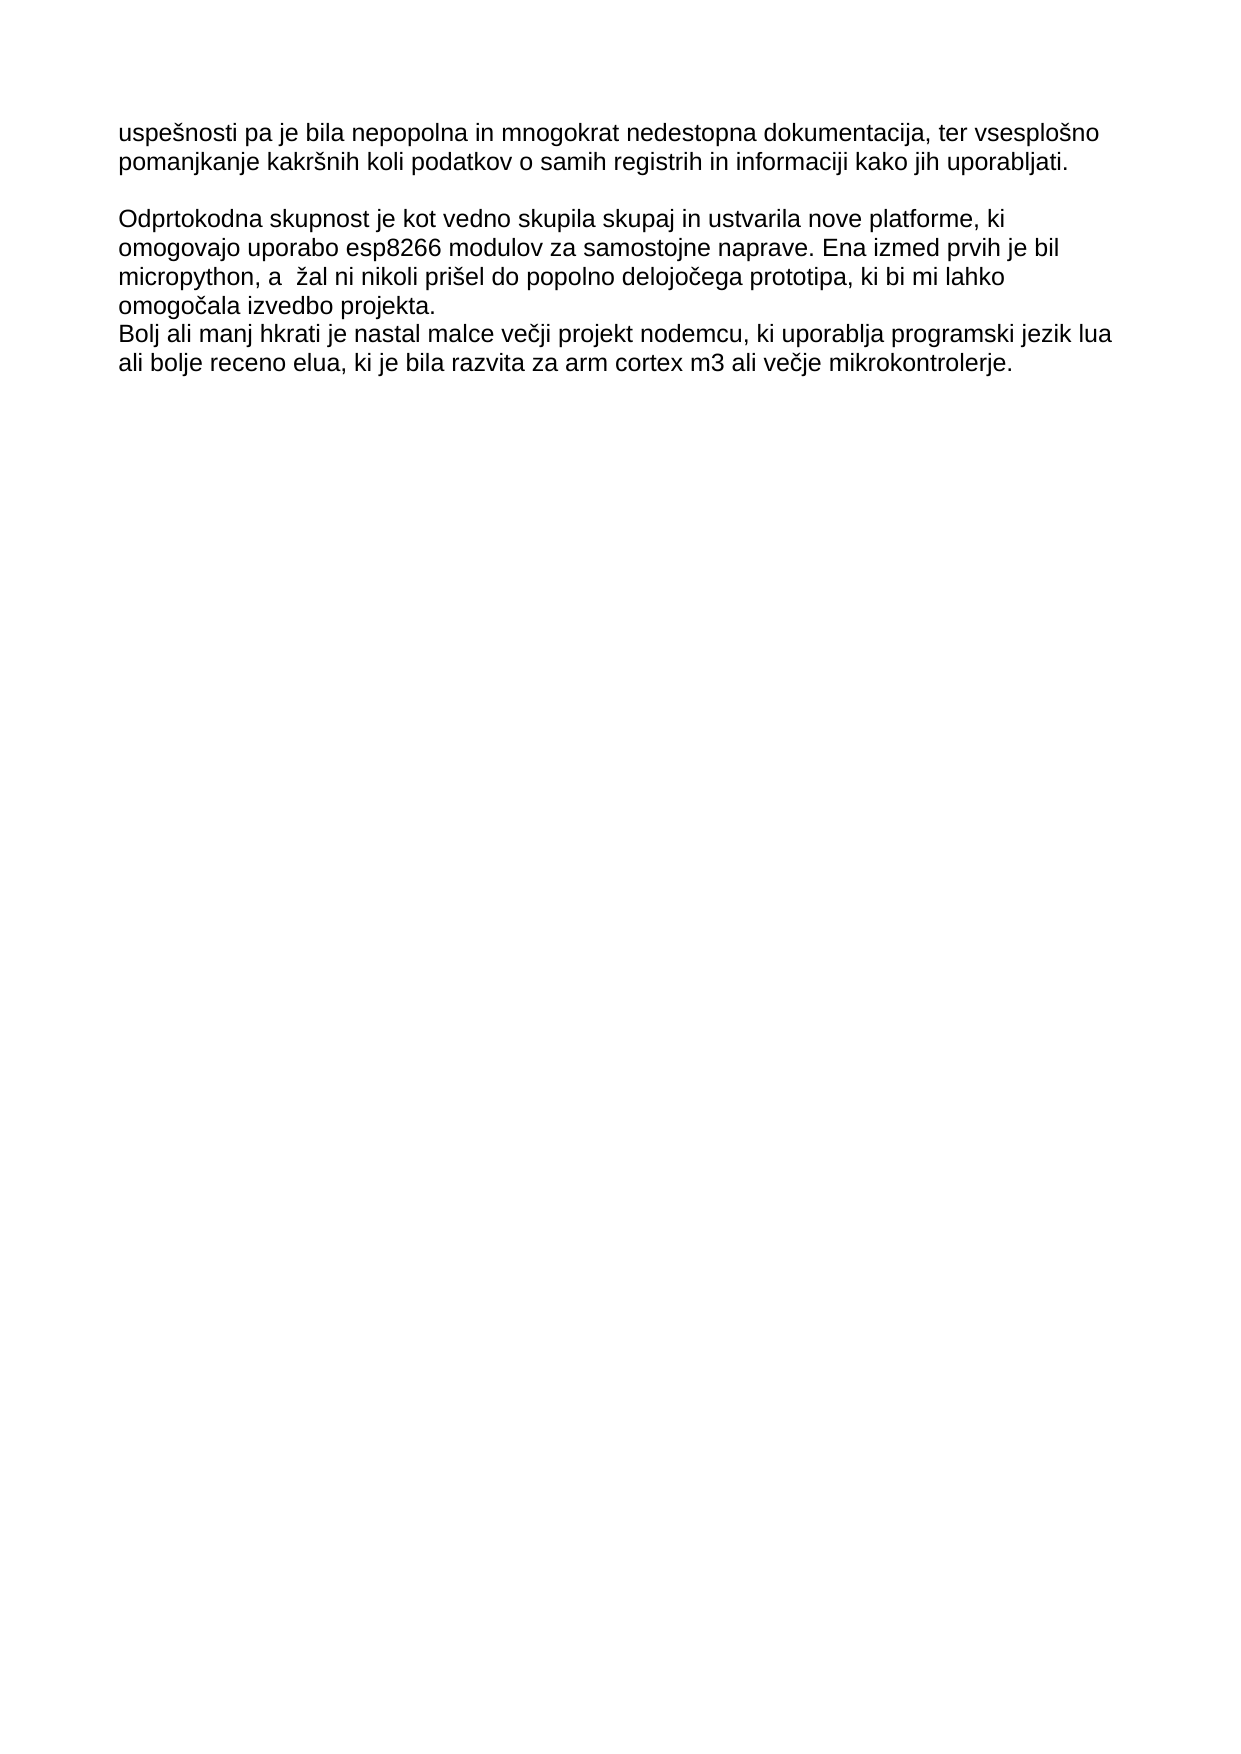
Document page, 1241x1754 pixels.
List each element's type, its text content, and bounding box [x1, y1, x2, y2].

text Bolj ali manj hkrati je nastal malce večji projekt nodemcu, ki uporablja programski jezik lua ali bolje receno elua, ki je bila razvita za arm cortex m3 ali večje mikrokontrolerje. [118, 319, 1122, 377]
text uspešnosti pa je bila nepopolna in mnogokrat nedestopna dokumentacija, ter vsesplošno pomanjkanje kakršnih koli podatkov o samih registrih in informaciji kako jih uporabljati. [118, 118, 1122, 176]
text Odprtokodna skupnost je kot vedno skupila skupaj in ustvarila nove platforme, ki omogovajo uporabo esp8266 modulov za samostojne naprave. Ena izmed prvih je bil micropython, a žal ni nikoli prišel do popolno delojočega prototipa, ki bi mi lahko omogočala izvedbo projekta. [118, 204, 1122, 319]
